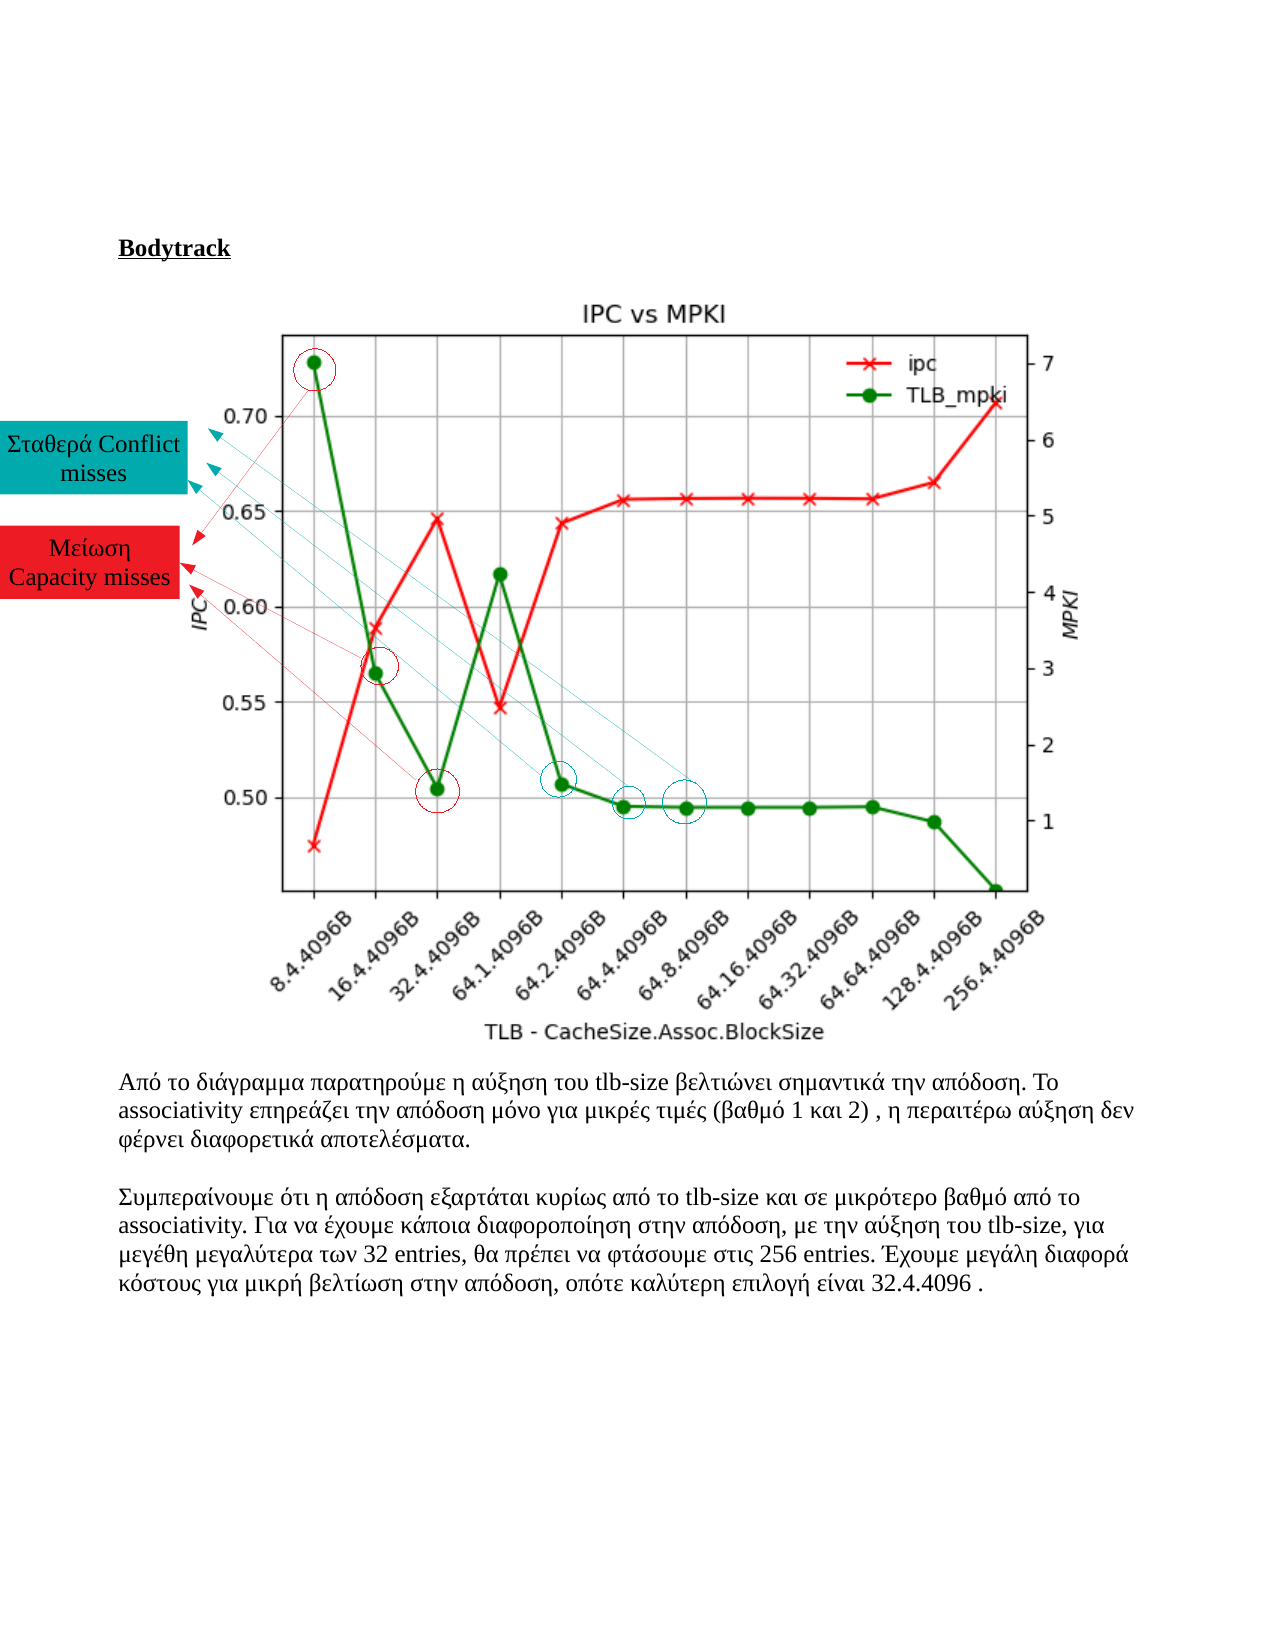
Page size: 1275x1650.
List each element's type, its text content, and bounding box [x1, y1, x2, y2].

text Συμπεραίνουμε ότι η απόδοση εξαρτάται κυρίως από το tlb-size και σε μικρότερο βαθμό από το associativity. Για να έχουμε κάποια διαφοροποίηση στην απόδοση, με την αύξηση του tlb-size, για μεγέθη μεγαλύτερα των 32 entries, θα πρέπει να φτάσουμε στις 256 entries. Έχουμε μεγάλη διαφορά κόστους για μικρή βελτίωση στην απόδοση, οπότε καλύτερη επιλογή είναι 32.4.4096 . [118, 1182, 1157, 1297]
picture [177, 290, 1098, 1059]
text Από το διάγραμμα παρατηρούμε η αύξηση του tlb-size βελτιώνει σημαντικά την απόδοση. Το associativity επηρεάζει την απόδοση μόνο για μικρές τιμές (βαθμό 1 και 2) , η περαιτέρω αύξηση δεν φέρνει διαφορετικά αποτελέσματα. [118, 1067, 1157, 1153]
text Bodytrack [118, 233, 1157, 262]
